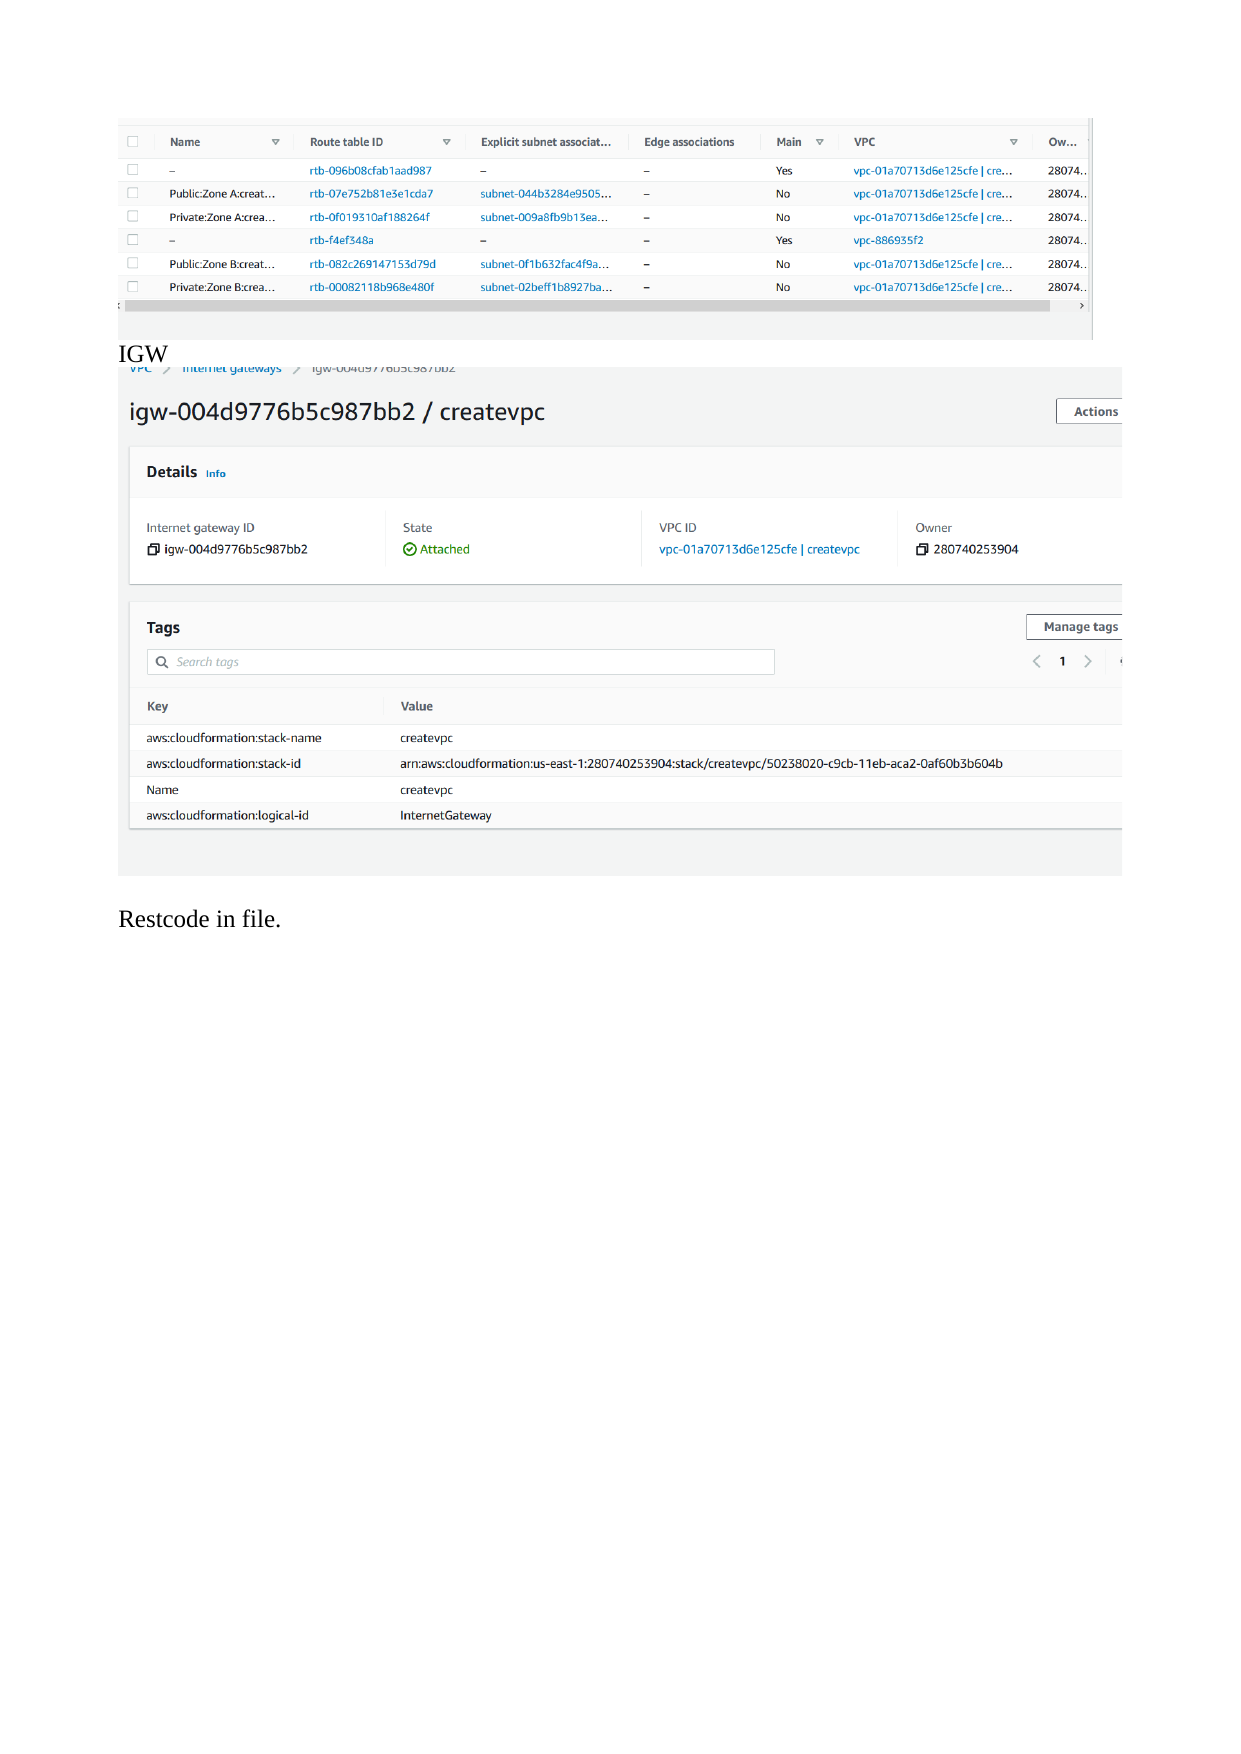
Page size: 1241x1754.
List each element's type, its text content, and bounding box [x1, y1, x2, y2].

text Restcode in file. [118, 904, 1122, 933]
text IGW [118, 340, 1122, 367]
picture [118, 118, 1123, 340]
picture [118, 367, 1123, 876]
